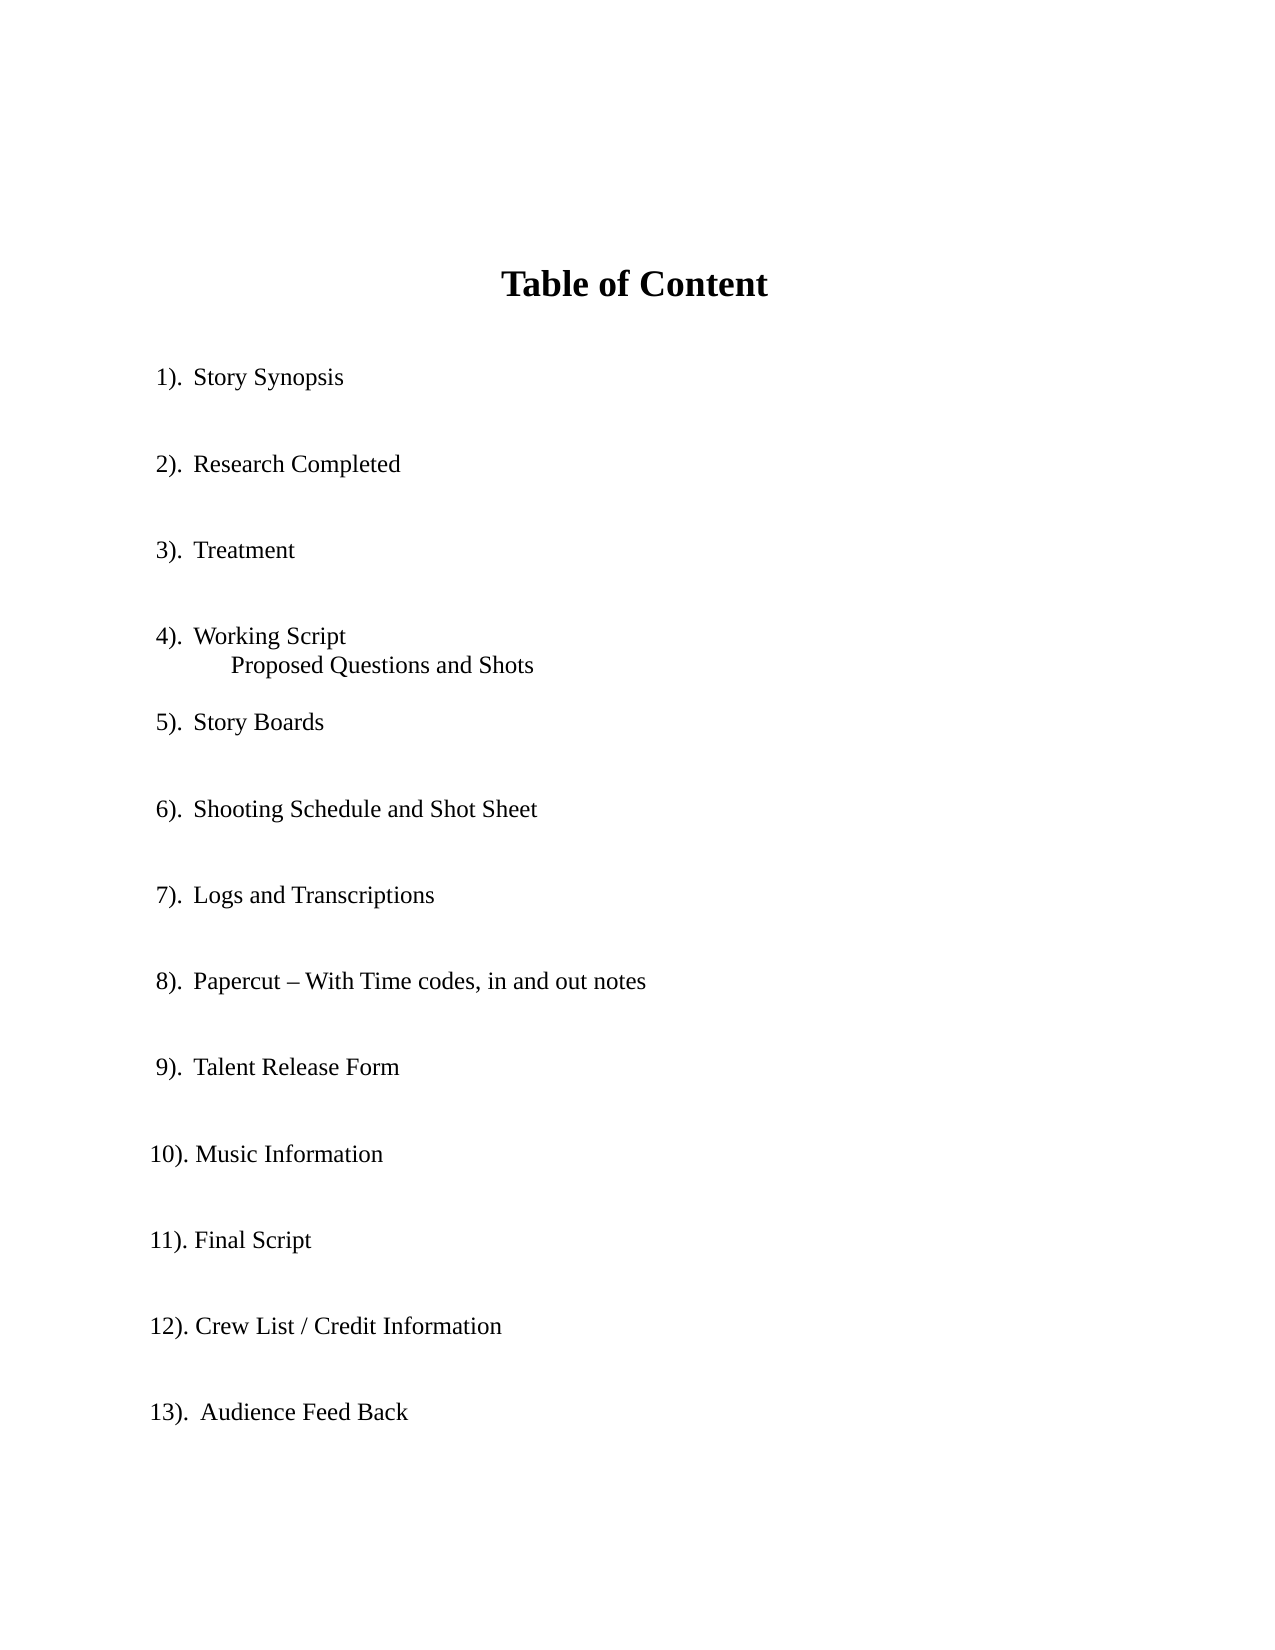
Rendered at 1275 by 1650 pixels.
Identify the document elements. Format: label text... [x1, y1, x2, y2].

text 12). Crew List / Credit Information [118, 1311, 1157, 1340]
list Papercut – With Time codes, in and out notes [156, 966, 1157, 995]
list Story Synopsis [156, 362, 1157, 391]
list Talent Release Form [156, 1052, 1157, 1081]
list Proposed Questions and Shots [193, 650, 1157, 679]
text Table of Content [118, 262, 1157, 305]
text 11). Final Script [118, 1225, 1157, 1254]
list Shooting Schedule and Shot Sheet [156, 794, 1157, 822]
list Story Boards [156, 707, 1157, 736]
text 13). Audience Feed Back [118, 1397, 1157, 1426]
text 10). Music Information [118, 1139, 1157, 1167]
list Working Script [156, 621, 1157, 650]
list Logs and Transcriptions [156, 880, 1157, 909]
list Research Completed [156, 449, 1157, 477]
list Treatment [156, 535, 1157, 564]
